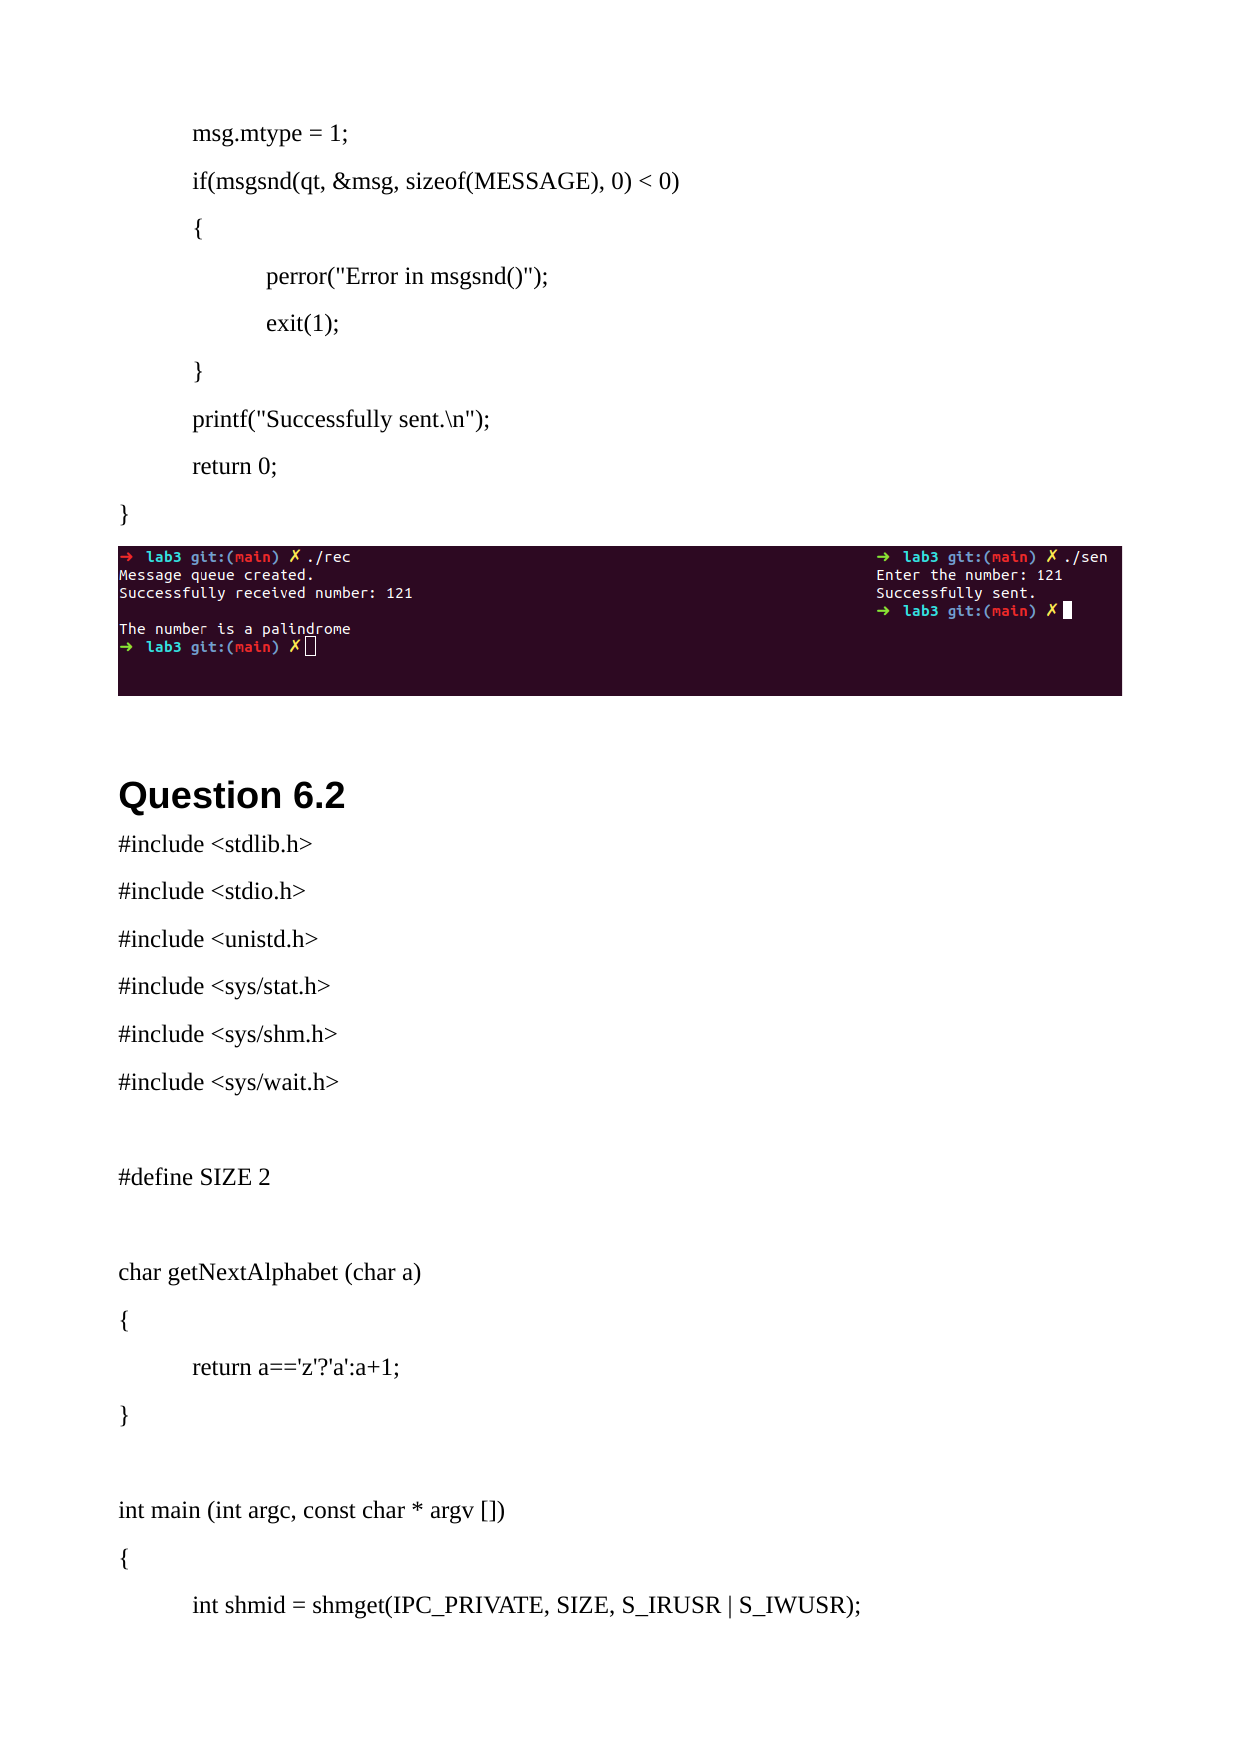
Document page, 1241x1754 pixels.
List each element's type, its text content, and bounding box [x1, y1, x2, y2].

text #include <unistd.h> [118, 924, 1122, 953]
subtitle Question 6.2 [118, 772, 1122, 816]
picture [118, 546, 1123, 696]
text perror("Error in msgsnd()"); [118, 261, 1122, 290]
text #include <sys/wait.h> [118, 1067, 1122, 1095]
text if(msgsnd(qt, &msg, sizeof(MESSAGE), 0) < 0) [118, 166, 1122, 194]
text exit(1); [118, 308, 1122, 337]
text #include <sys/stat.h> [118, 971, 1122, 1000]
text return a=='z'?'a':a+1; [118, 1352, 1122, 1381]
text { [118, 1305, 1122, 1333]
text #include <stdlib.h> [118, 829, 1122, 857]
text { [118, 1543, 1122, 1571]
text printf("Successfully sent.\n"); [118, 404, 1122, 432]
text } [118, 499, 1122, 528]
text } [118, 356, 1122, 385]
text } [118, 1400, 1122, 1429]
text int shmid = shmget(IPC_PRIVATE, SIZE, S_IRUSR | S_IWUSR); [118, 1590, 1122, 1619]
text #include <sys/shm.h> [118, 1019, 1122, 1048]
text int main (int argc, const char * argv []) [118, 1495, 1122, 1524]
text #define SIZE 2 [118, 1162, 1122, 1191]
text char getNextAlphabet (char a) [118, 1257, 1122, 1286]
text { [118, 213, 1122, 242]
text return 0; [118, 451, 1122, 480]
text #include <stdio.h> [118, 876, 1122, 905]
text msg.mtype = 1; [118, 118, 1122, 147]
